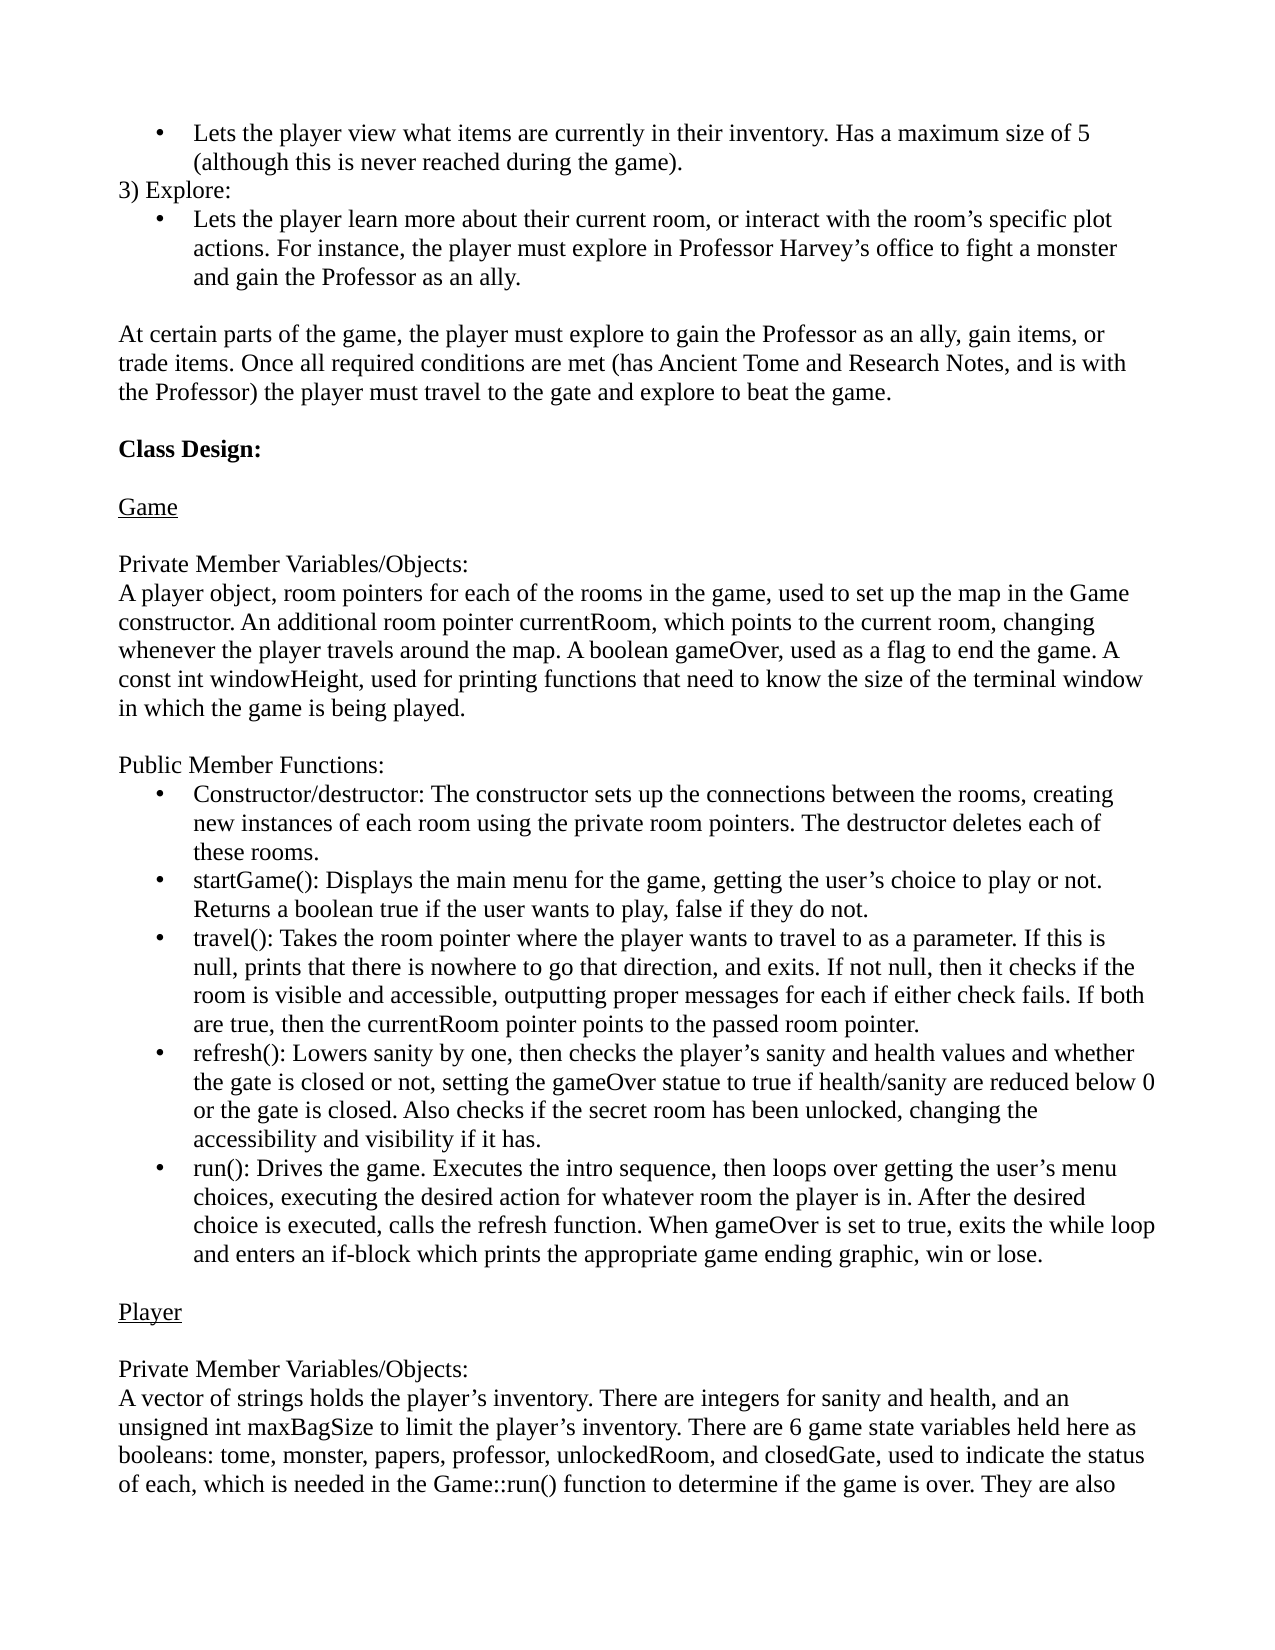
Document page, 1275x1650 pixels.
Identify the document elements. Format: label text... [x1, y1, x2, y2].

list Constructor/destructor: The constructor sets up the connections between the rooms, creating new instances of each room using the private room pointers. The destructor deletes each of these rooms. [156, 779, 1157, 866]
list Lets the player view what items are currently in their inventory. Has a maximum size of 5 (although this is never reached during the game). [156, 118, 1157, 176]
text Public Member Functions: [118, 751, 1157, 779]
list startGame(): Displays the main menu for the game, getting the user’s choice to play or not. Returns a boolean true if the user wants to play, false if they do not. [156, 866, 1157, 923]
text Game [118, 492, 1157, 521]
text Player [118, 1297, 1157, 1326]
text At certain parts of the game, the player must explore to gain the Professor as an ally, gain items, or trade items. Once all required conditions are met (has Ancient Tome and Research Notes, and is with the Professor) the player must travel to the gate and explore to beat the game. [118, 319, 1157, 406]
list travel(): Takes the room pointer where the player wants to travel to as a parameter. If this is null, prints that there is nowhere to go that direction, and exits. If not null, then it checks if the room is visible and accessible, outputting proper messages for each if either check fails. If both are true, then the currentRoom pointer points to the passed room pointer. [156, 923, 1157, 1038]
list Lets the player learn more about their current room, or interact with the room’s specific plot actions. For instance, the player must explore in Professor Harvey’s office to fight a monster and gain the Professor as an ally. [156, 204, 1157, 291]
text Private Member Variables/Objects: [118, 549, 1157, 578]
text Class Design: [118, 434, 1157, 463]
text Private Member Variables/Objects: [118, 1354, 1157, 1383]
list run(): Drives the game. Executes the intro sequence, then loops over getting the user’s menu choices, executing the desired action for whatever room the player is in. After the desired choice is executed, calls the refresh function. When gameOver is set to true, exits the while loop and enters an if-block which prints the appropriate game ending graphic, win or lose. [156, 1153, 1157, 1268]
list refresh(): Lowers sanity by one, then checks the player’s sanity and health values and whether the gate is closed or not, setting the gameOver statue to true if health/sanity are reduced below 0 or the gate is closed. Also checks if the secret room has been unlocked, changing the accessibility and visibility if it has. [156, 1038, 1157, 1153]
text A vector of strings holds the player’s inventory. There are integers for sanity and health, and an unsigned int maxBagSize to limit the player’s inventory. There are 6 game state variables held here as booleans: tome, monster, papers, professor, unlockedRoom, and closedGate, used to indicate the status of each, which is needed in the Game::run() function to determine if the game is over. They are also [118, 1383, 1157, 1498]
text 3) Explore: [118, 176, 1157, 204]
text A player object, room pointers for each of the rooms in the game, used to set up the map in the Game constructor. An additional room pointer currentRoom, which points to the current room, changing whenever the player travels around the map. A boolean gameOver, used as a flag to end the game. A const int windowHeight, used for printing functions that need to know the size of the terminal window in which the game is being played. [118, 578, 1157, 722]
